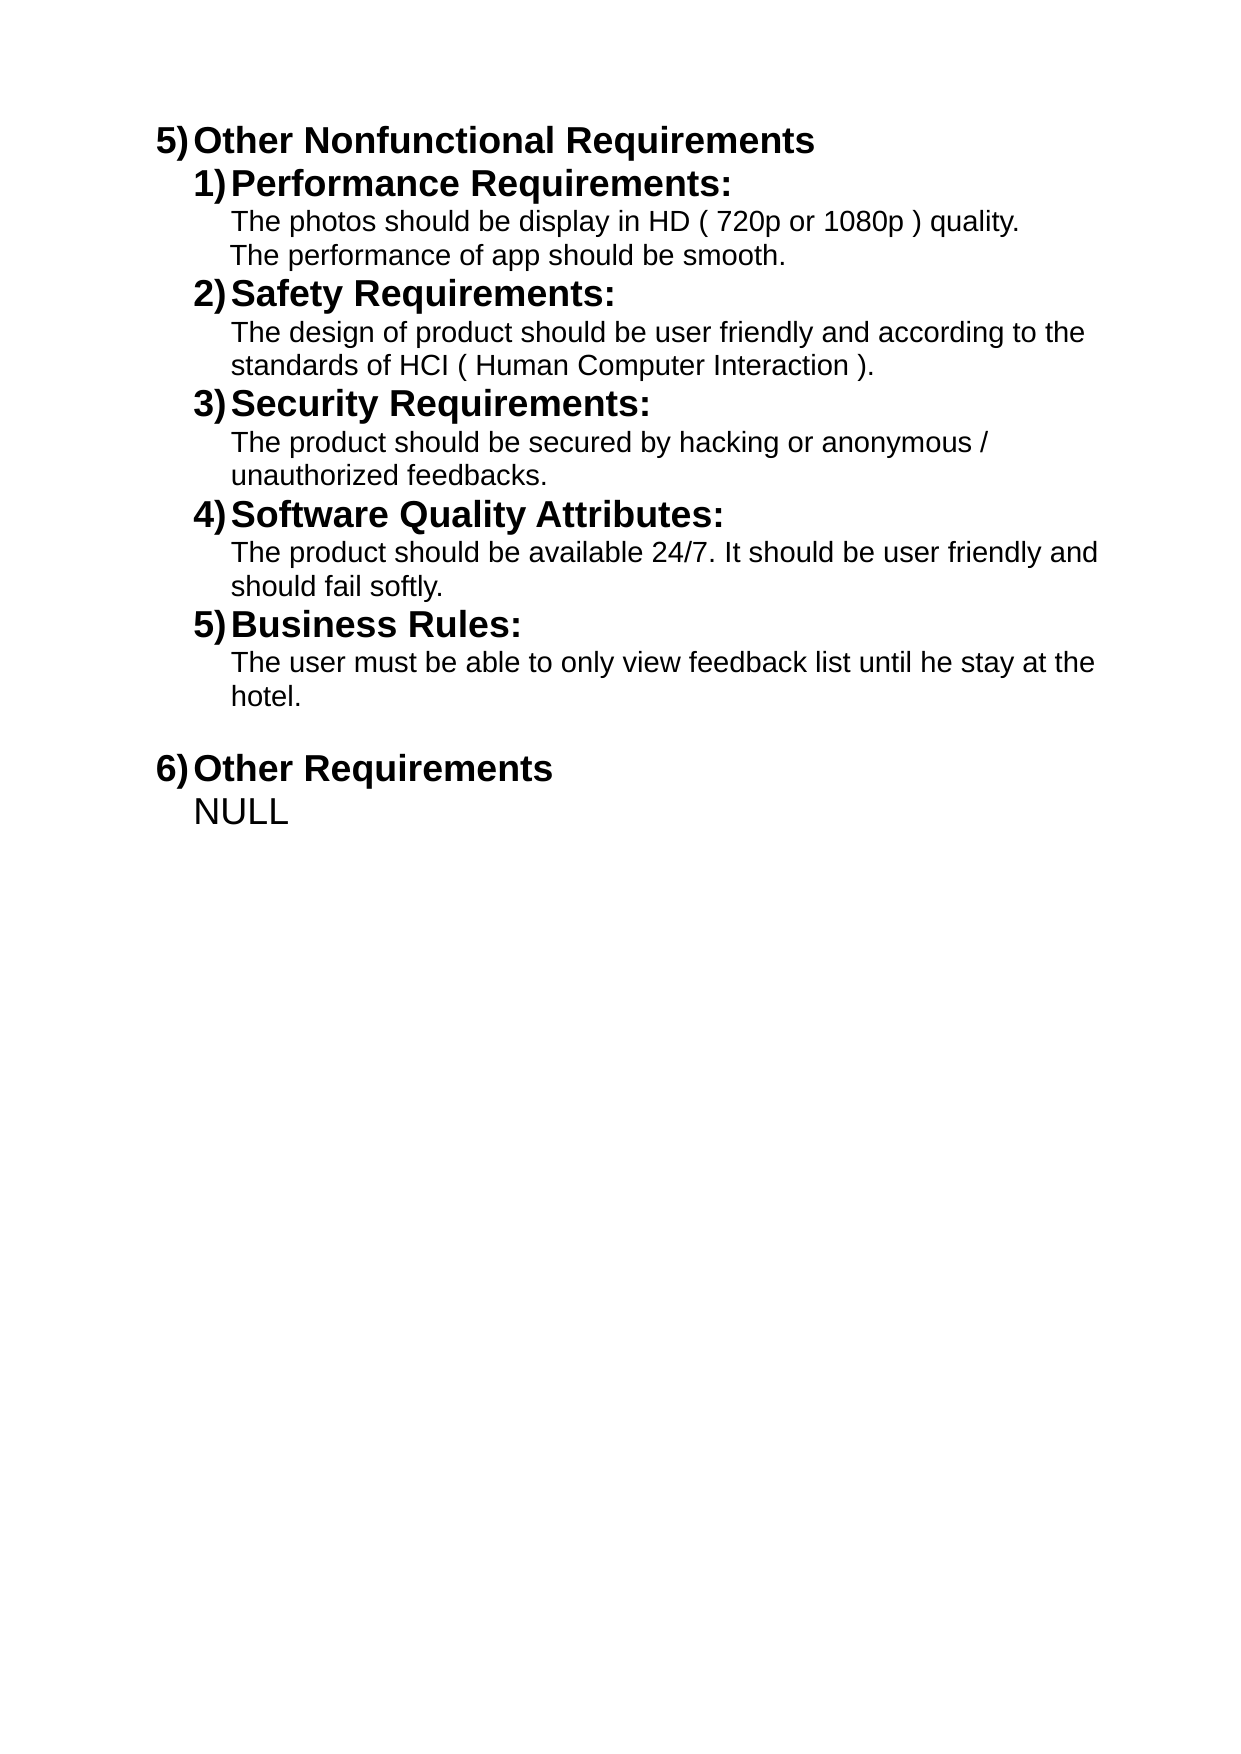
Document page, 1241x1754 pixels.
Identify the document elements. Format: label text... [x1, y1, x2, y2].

list Safety Requirements: [193, 271, 1122, 314]
list Software Quality Attributes: [193, 492, 1122, 535]
list The product should be available 24/7. It should be user friendly and should fail softly. [193, 535, 1122, 602]
list Security Requirements: [193, 382, 1122, 425]
list Other Nonfunctional Requirements [156, 118, 1122, 161]
list The product should be secured by hacking or anonymous / unauthorized feedbacks. [193, 425, 1122, 492]
list Other Requirements [156, 746, 1122, 789]
list Performance Requirements: [193, 161, 1122, 204]
list The design of product should be user friendly and according to the standards of HCI ( Human Computer Interaction ). [193, 314, 1122, 382]
list Business Rules: [193, 602, 1122, 645]
list The user must be able to only view feedback list until he stay at the hotel. [193, 645, 1122, 712]
list NULL [156, 789, 1122, 832]
text The performance of app should be smooth. [118, 238, 1122, 271]
list The photos should be display in HD ( 720p or 1080p ) quality. [193, 204, 1122, 238]
